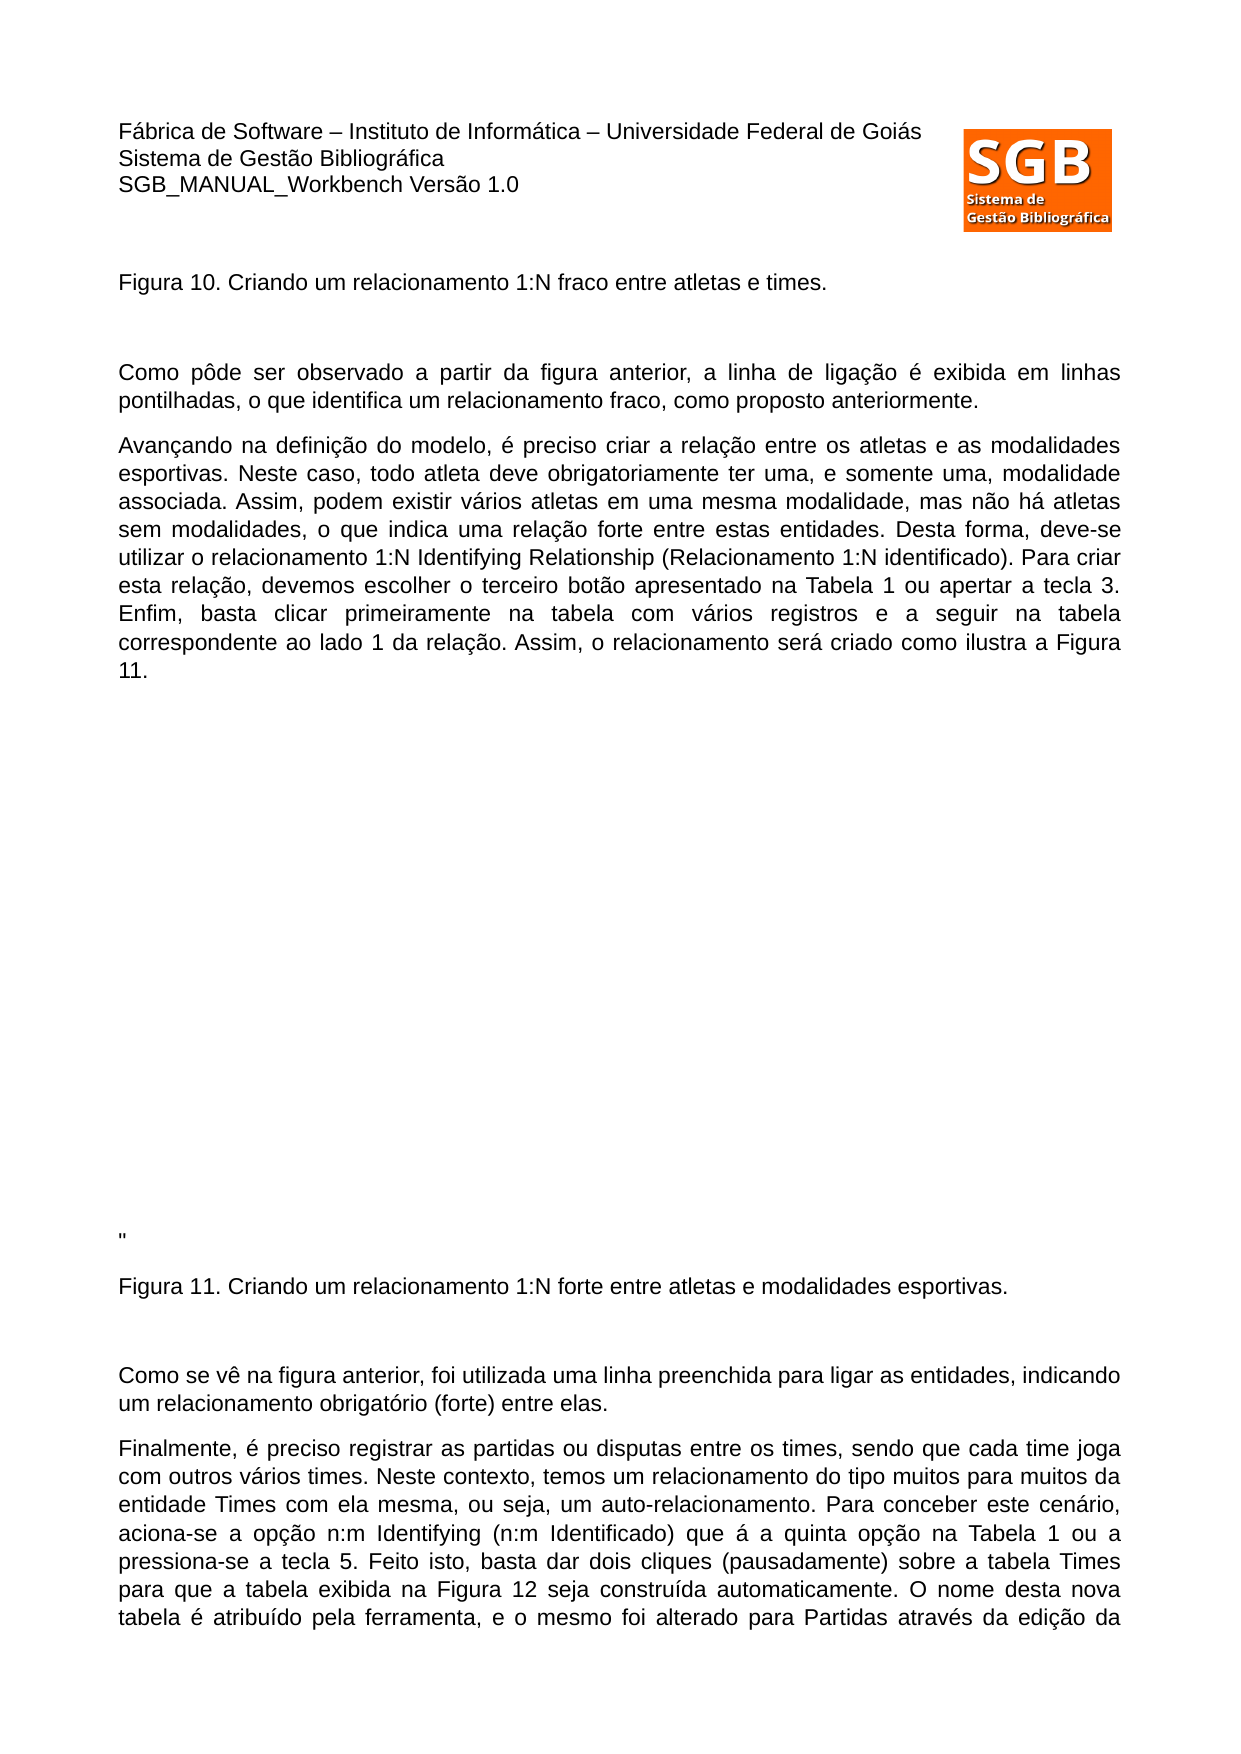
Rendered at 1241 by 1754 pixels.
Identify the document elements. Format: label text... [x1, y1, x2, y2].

text Figura 10. Criando um relacionamento 1:N fraco entre atletas e times. [118, 269, 1122, 296]
text " [118, 746, 1122, 1254]
text Finalmente, é preciso registrar as partidas ou disputas entre os times, sendo que cada time joga com outros vários times. Neste contexto, temos um relacionamento do tipo muitos para muitos da entidade Times com ela mesma, ou seja, um auto-relacionamento. Para conceber este cenário, aciona-se a opção n:m Identifying (n:m Identificado) que á a quinta opção na Tabela 1 ou a pressiona-se a tecla 5. Feito isto, basta dar dois cliques (pausadamente) sobre a tabela Times para que a tabela exibida na Figura 12 seja construída automaticamente. O nome desta nova tabela é atribuído pela ferramenta, e o mesmo foi alterado para Partidas através da edição da [118, 1435, 1122, 1630]
picture [963, 129, 1112, 232]
text Figura 11. Criando um relacionamento 1:N forte entre atletas e modalidades esportivas. [118, 1273, 1122, 1299]
text Avançando na definição do modelo, é preciso criar a relação entre os atletas e as modalidades esportivas. Neste caso, todo atleta deve obrigatoriamente ter uma, e somente uma, modalidade associada. Assim, podem existir vários atletas em uma mesma modalidade, mas não há atletas sem modalidades, o que indica uma relação forte entre estas entidades. Desta forma, deve-se utilizar o relacionamento 1:N Identifying Relationship (Relacionamento 1:N identificado). Para criar esta relação, devemos escolher o terceiro botão apresentado na Tabela 1 ou apertar a tecla 3. Enfim, basta clicar primeiramente na tabela com vários registros e a seguir na tabela correspondente ao lado 1 da relação. Assim, o relacionamento será criado como ilustra a Figura 11. [118, 432, 1122, 683]
text Como pôde ser observado a partir da figura anterior, a linha de ligação é exibida em linhas pontilhadas, o que identifica um relacionamento fraco, como proposto anteriormente. [118, 359, 1122, 413]
text Como se vê na figura anterior, foi utilizada uma linha preenchida para ligar as entidades, indicando um relacionamento obrigatório (forte) entre elas. [118, 1362, 1122, 1417]
